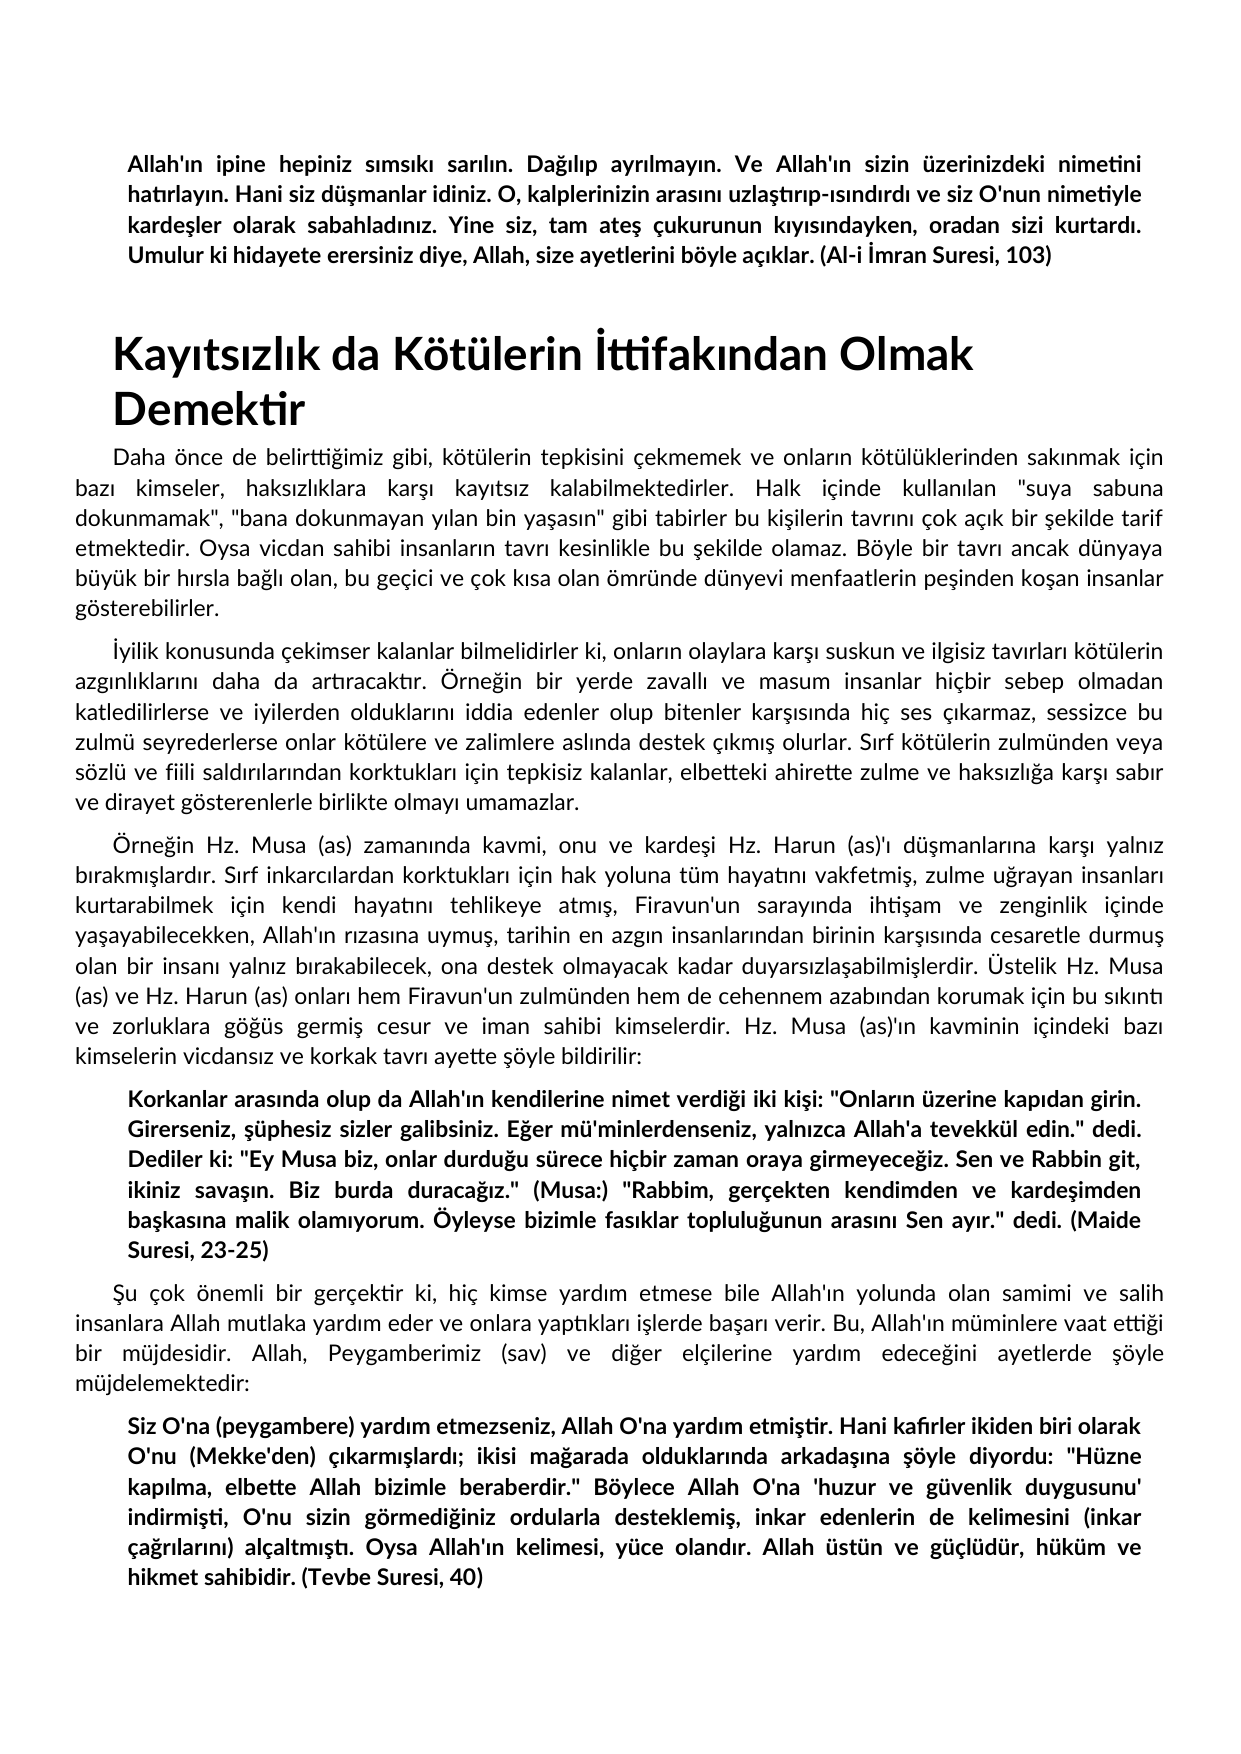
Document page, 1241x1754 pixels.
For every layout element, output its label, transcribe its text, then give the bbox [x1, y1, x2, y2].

text Şu çok önemli bir gerçektir ki, hiç kimse yardım etmese bile Allah'ın yolunda olan samimi ve salih insanlara Allah mutlaka yardım eder ve onlara yaptıkları işlerde başarı verir. Bu, Allah'ın müminlere vaat ettiği bir müjdesidir. Allah, Peygamberimiz (sav) ve diğer elçilerine yardım edeceğini ayetlerde şöyle müjdelemektedir: [75, 1278, 1165, 1397]
text Allah'ın ipine hepiniz sımsıkı sarılın. Dağılıp ayrılmayın. Ve Allah'ın sizin üzerinizdeki nimetini hatırlayın. Hani siz düşmanlar idiniz. O, kalplerinizin arasını uzlaştırıp-ısındırdı ve siz O'nun nimetiyle kardeşler olarak sabahladınız. Yine siz, tam ateş çukurunun kıyısındayken, oradan sizi kurtardı. Umulur ki hidayete erersiniz diye, Allah, size ayetlerini böyle açıklar. (Al-i İmran Suresi, 103) [127, 150, 1143, 268]
text İyilik konusunda çekimser kalanlar bilmelidirler ki, onların olaylara karşı suskun ve ilgisiz tavırları kötülerin azgınlıklarını daha da artıracaktır. Örneğin bir yerde zavallı ve masum insanlar hiçbir sebep olmadan katledilirlerse ve iyilerden olduklarını iddia edenler olup bitenler karşısında hiç ses çıkarmaz, sessizce bu zulmü seyrederlerse onlar kötülere ve zalimlere aslında destek çıkmış olurlar. Sırf kötülerin zulmünden veya sözlü ve fiili saldırılarından korktukları için tepkisiz kalanlar, elbetteki ahirette zulme ve haksızlığa karşı sabır ve dirayet gösterenlerle birlikte olmayı umamazlar. [75, 637, 1165, 815]
text Siz O'na (peygambere) yardım etmezseniz, Allah O'na yardım etmiştir. Hani kafirler ikiden biri olarak O'nu (Mekke'den) çıkarmışlardı; ikisi mağarada olduklarında arkadaşına şöyle diyordu: "Hüzne kapılma, elbette Allah bizimle beraberdir." Böylece Allah O'na 'huzur ve güvenlik duygusunu' indirmişti, O'nu sizin görmediğiniz ordularla desteklemiş, inkar edenlerin de kelimesini (inkar çağrılarını) alçaltmıştı. Oysa Allah'ın kelimesi, yüce olandır. Allah üstün ve güçlüdür, hüküm ve hikmet sahibidir. (Tevbe Suresi, 40) [127, 1412, 1143, 1590]
text Örneğin Hz. Musa (as) zamanında kavmi, onu ve kardeşi Hz. Harun (as)'ı düşmanlarına karşı yalnız bırakmışlardır. Sırf inkarcılardan korktukları için hak yoluna tüm hayatını vakfetmiş, zulme uğrayan insanları kurtarabilmek için kendi hayatını tehlikeye atmış, Firavun'un sarayında ihtişam ve zenginlik içinde yaşayabilecekken, Allah'ın rızasına uymuş, tarihin en azgın insanlarından birinin karşısında cesaretle durmuş olan bir insanı yalnız bırakabilecek, ona destek olmayacak kadar duyarsızlaşabilmişlerdir. Üstelik Hz. Musa (as) ve Hz. Harun (as) onları hem Firavun'un zulmünden hem de cehennem azabından korumak için bu sıkıntı ve zorluklara göğüs germiş cesur ve iman sahibi kimselerdir. Hz. Musa (as)'ın kavminin içindeki bazı kimselerin vicdansız ve korkak tavrı ayette şöyle bildirilir: [75, 831, 1165, 1069]
subtitle Kayıtsızlık da Kötülerin İttifakından Olmak Demektir [112, 325, 1165, 435]
text Korkanlar arasında olup da Allah'ın kendilerine nimet verdiği iki kişi: "Onların üzerine kapıdan girin. Girerseniz, şüphesiz sizler galibsiniz. Eğer mü'minlerdenseniz, yalnızca Allah'a tevekkül edin." dedi. Dediler ki: "Ey Musa biz, onlar durduğu sürece hiçbir zaman oraya girmeyeceğiz. Sen ve Rabbin git, ikiniz savaşın. Biz burda duracağız." (Musa:) "Rabbim, gerçekten kendimden ve kardeşimden başkasına malik olamıyorum. Öyleyse bizimle fasıklar topluluğunun arasını Sen ayır." dedi. (Maide Suresi, 23-25) [127, 1085, 1143, 1263]
text Daha önce de belirttiğimiz gibi, kötülerin tepkisini çekmemek ve onların kötülüklerinden sakınmak için bazı kimseler, haksızlıklara karşı kayıtsız kalabilmektedirler. Halk içinde kullanılan "suya sabuna dokunmamak", "bana dokunmayan yılan bin yaşasın" gibi tabirler bu kişilerin tavrını çok açık bir şekilde tarif etmektedir. Oysa vicdan sahibi insanların tavrı kesinlikle bu şekilde olamaz. Böyle bir tavrı ancak dünyaya büyük bir hırsla bağlı olan, bu geçici ve çok kısa olan ömründe dünyevi menfaatlerin peşinden koşan insanlar gösterebilirler. [75, 443, 1165, 622]
